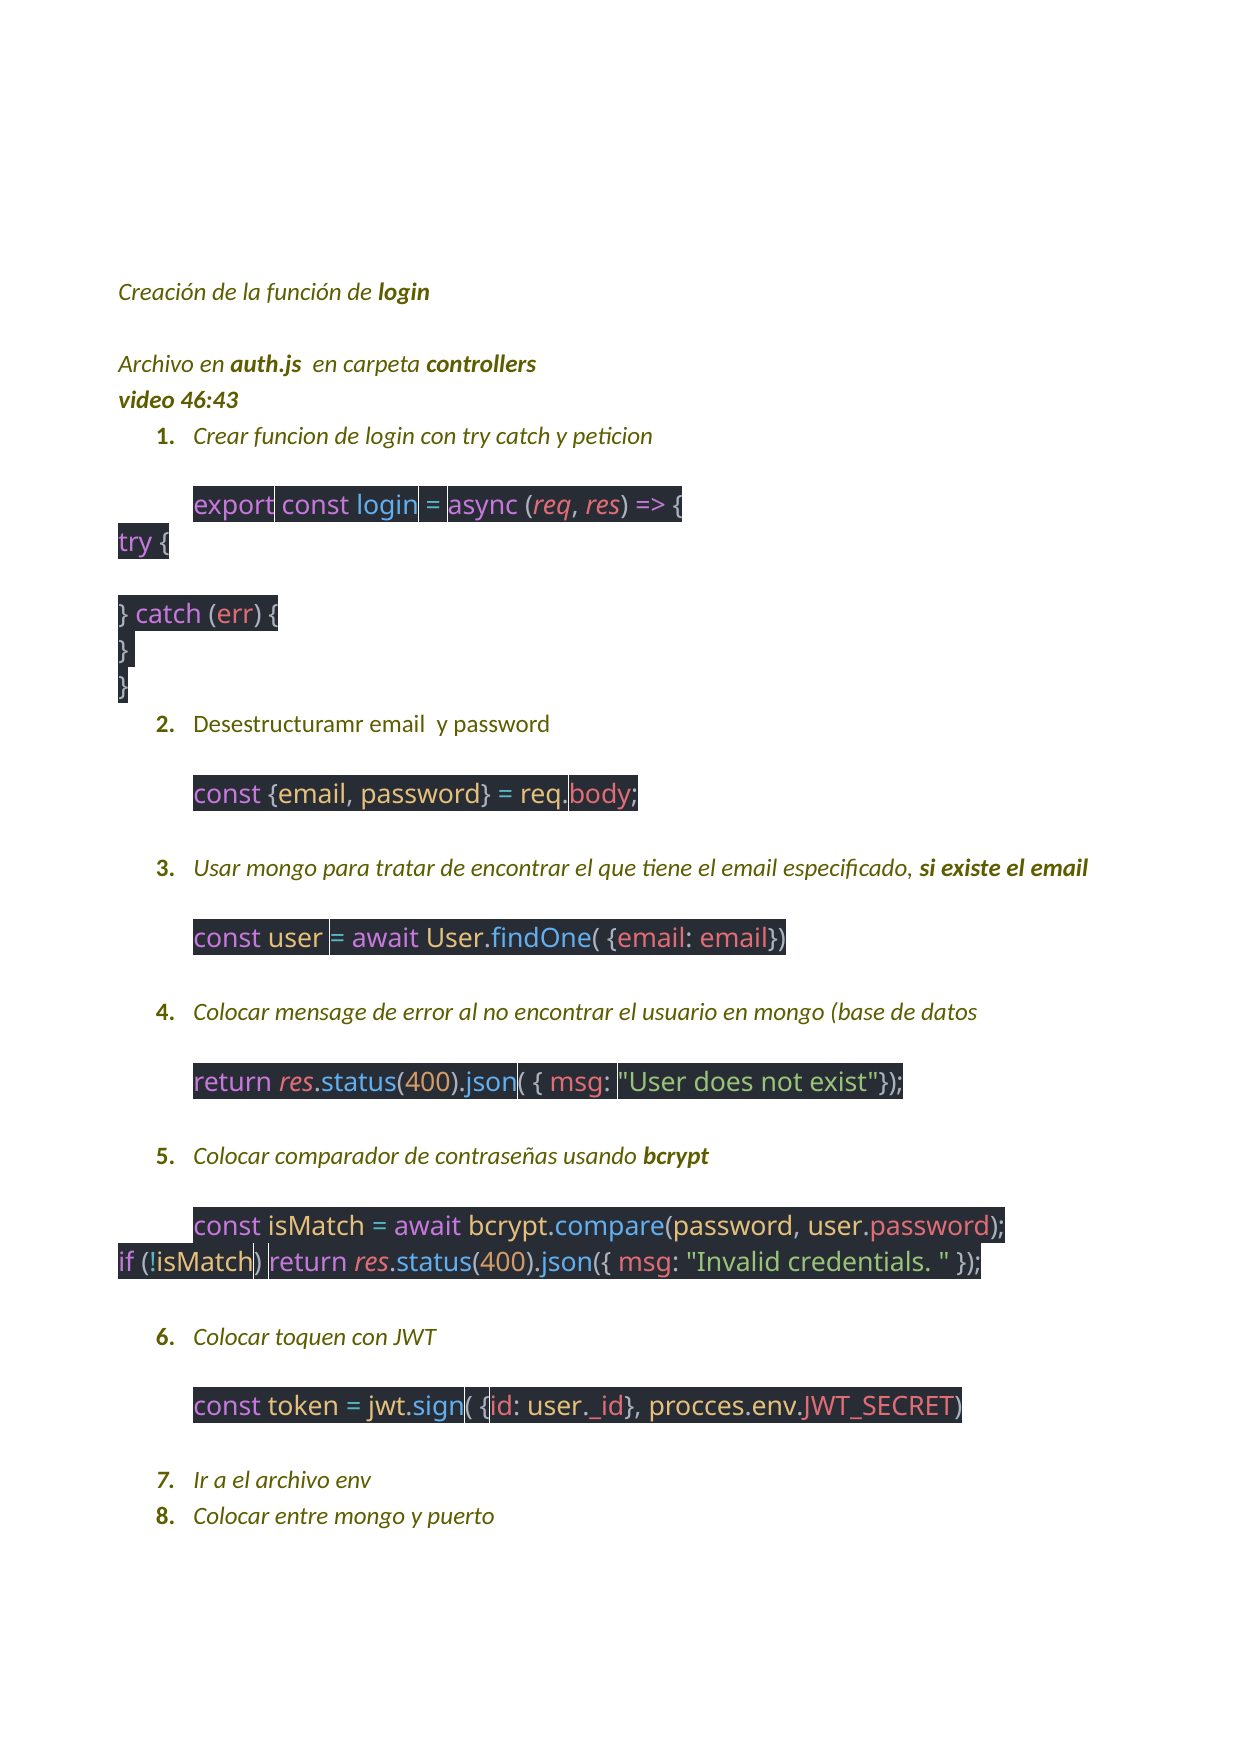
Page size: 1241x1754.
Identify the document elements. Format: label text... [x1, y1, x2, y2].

list Usar mongo para tratar de encontrar el que tiene el email especificado, si existe el email const user = await User.findOne( {email: email}) [156, 847, 1122, 991]
list Desestructuramr email y password const {email, password} = req.body; [156, 703, 1122, 847]
list Ir a el archivo env [156, 1459, 1122, 1495]
text Archivo en auth.js en carpeta controllers video 46:43 [118, 343, 1122, 414]
list Colocar mensage de error al no encontrar el usuario en mongo (base de datos return res.status(400).json( { msg: "User does not exist"}); [156, 991, 1122, 1135]
text } [118, 631, 1122, 667]
text try { [118, 522, 1122, 559]
list Crear funcion de login con try catch y peticion export const login = async (req, res) => { [156, 414, 1122, 522]
list Colocar entre mongo y puerto [156, 1495, 1122, 1567]
text if (!isMatch) return res.status(400).json({ msg: "Invalid credentials. " }); [118, 1243, 1122, 1315]
list Colocar toquen con JWT const token = jwt.sign( {id: user._id}, procces.env.JWT_SECRET) [156, 1315, 1122, 1459]
list Colocar comparador de contraseñas usando bcrypt const isMatch = await bcrypt.compare(password, user.password); [156, 1135, 1122, 1243]
text } catch (err) { [118, 594, 1122, 631]
text } [118, 667, 1122, 703]
text Creación de la función de login [118, 271, 1122, 307]
